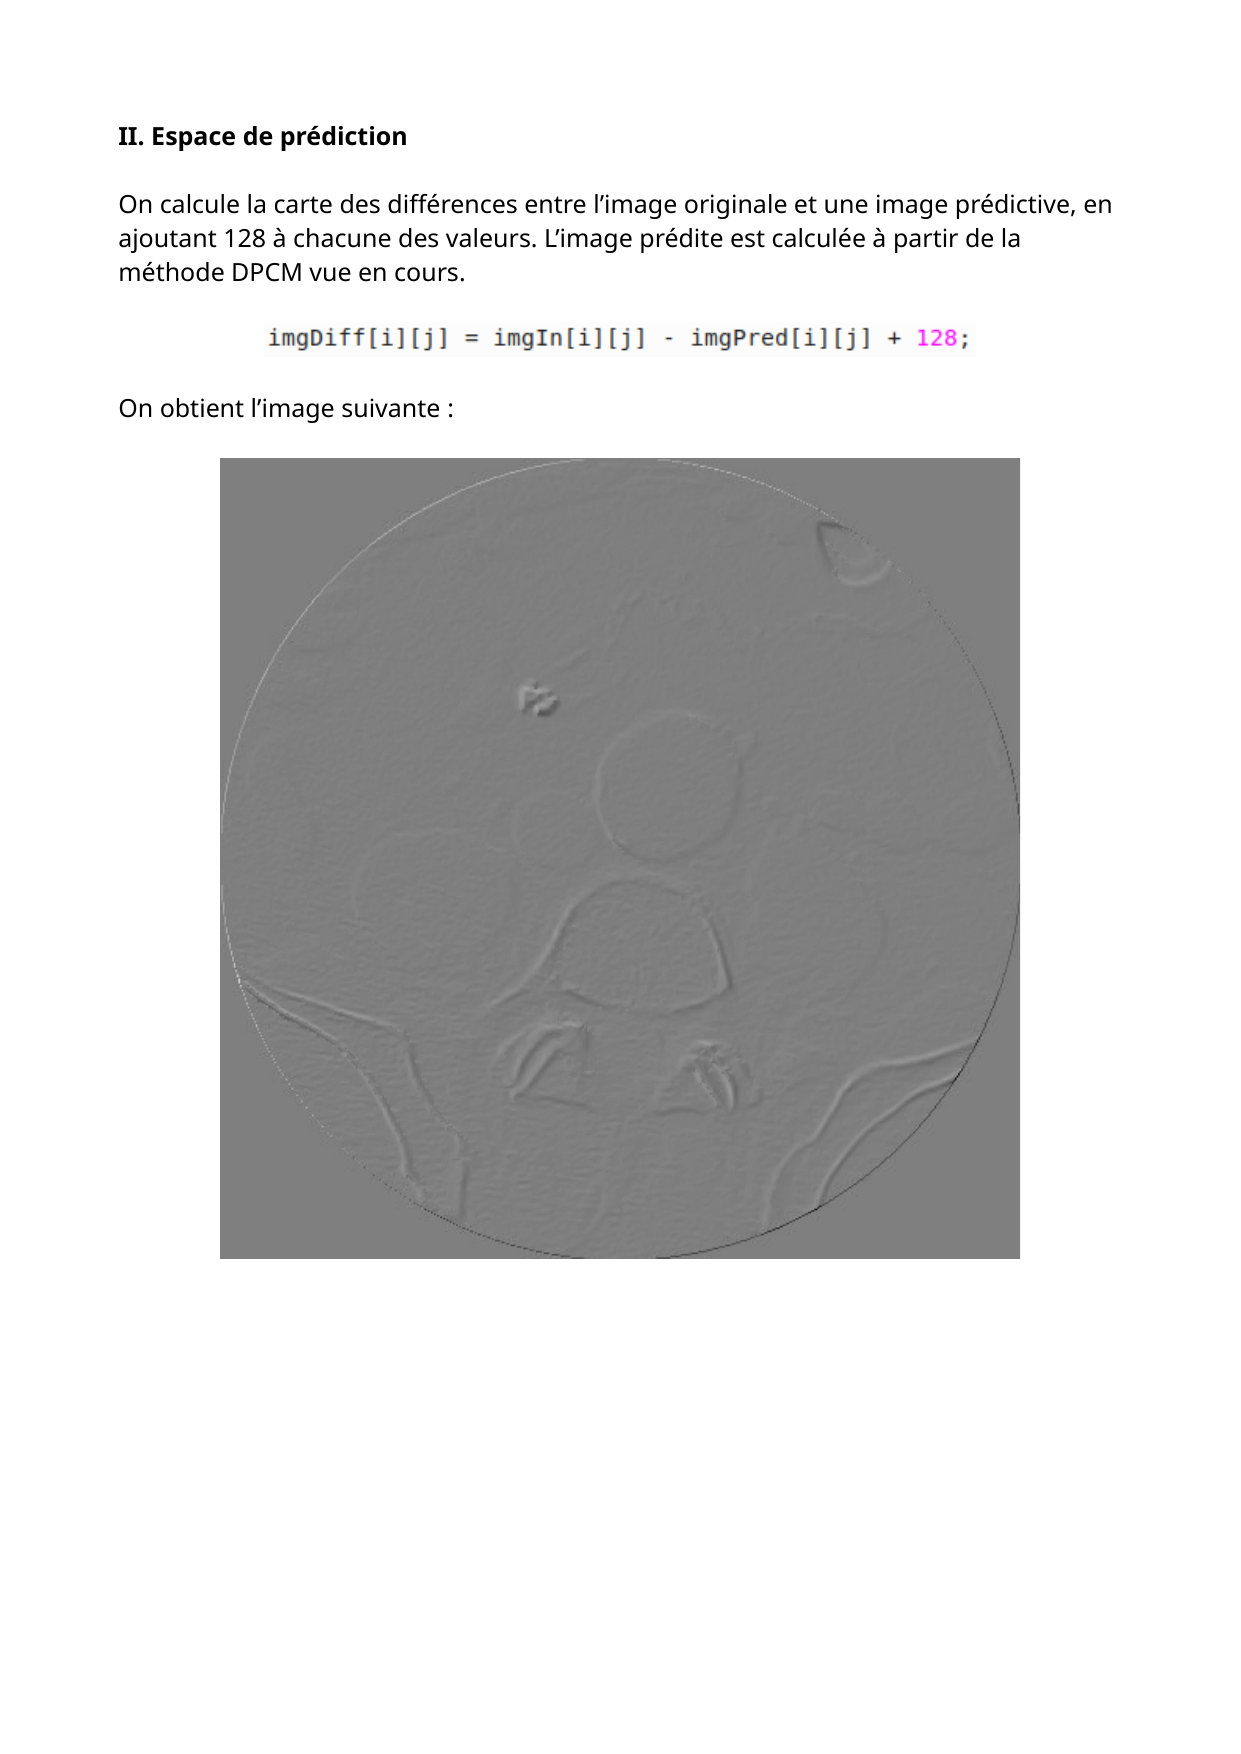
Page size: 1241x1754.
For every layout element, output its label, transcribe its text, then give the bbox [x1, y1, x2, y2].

text On calcule la carte des différences entre l’image originale et une image prédictive, en ajoutant 128 à chacune des valeurs. L’image prédite est calculée à partir de la méthode DPCM vue en cours. [118, 186, 1122, 288]
picture [263, 322, 977, 357]
picture [220, 458, 1020, 1259]
text On obtient l’image suivante : [118, 391, 1122, 425]
text II. Espace de prédiction [118, 118, 1122, 152]
